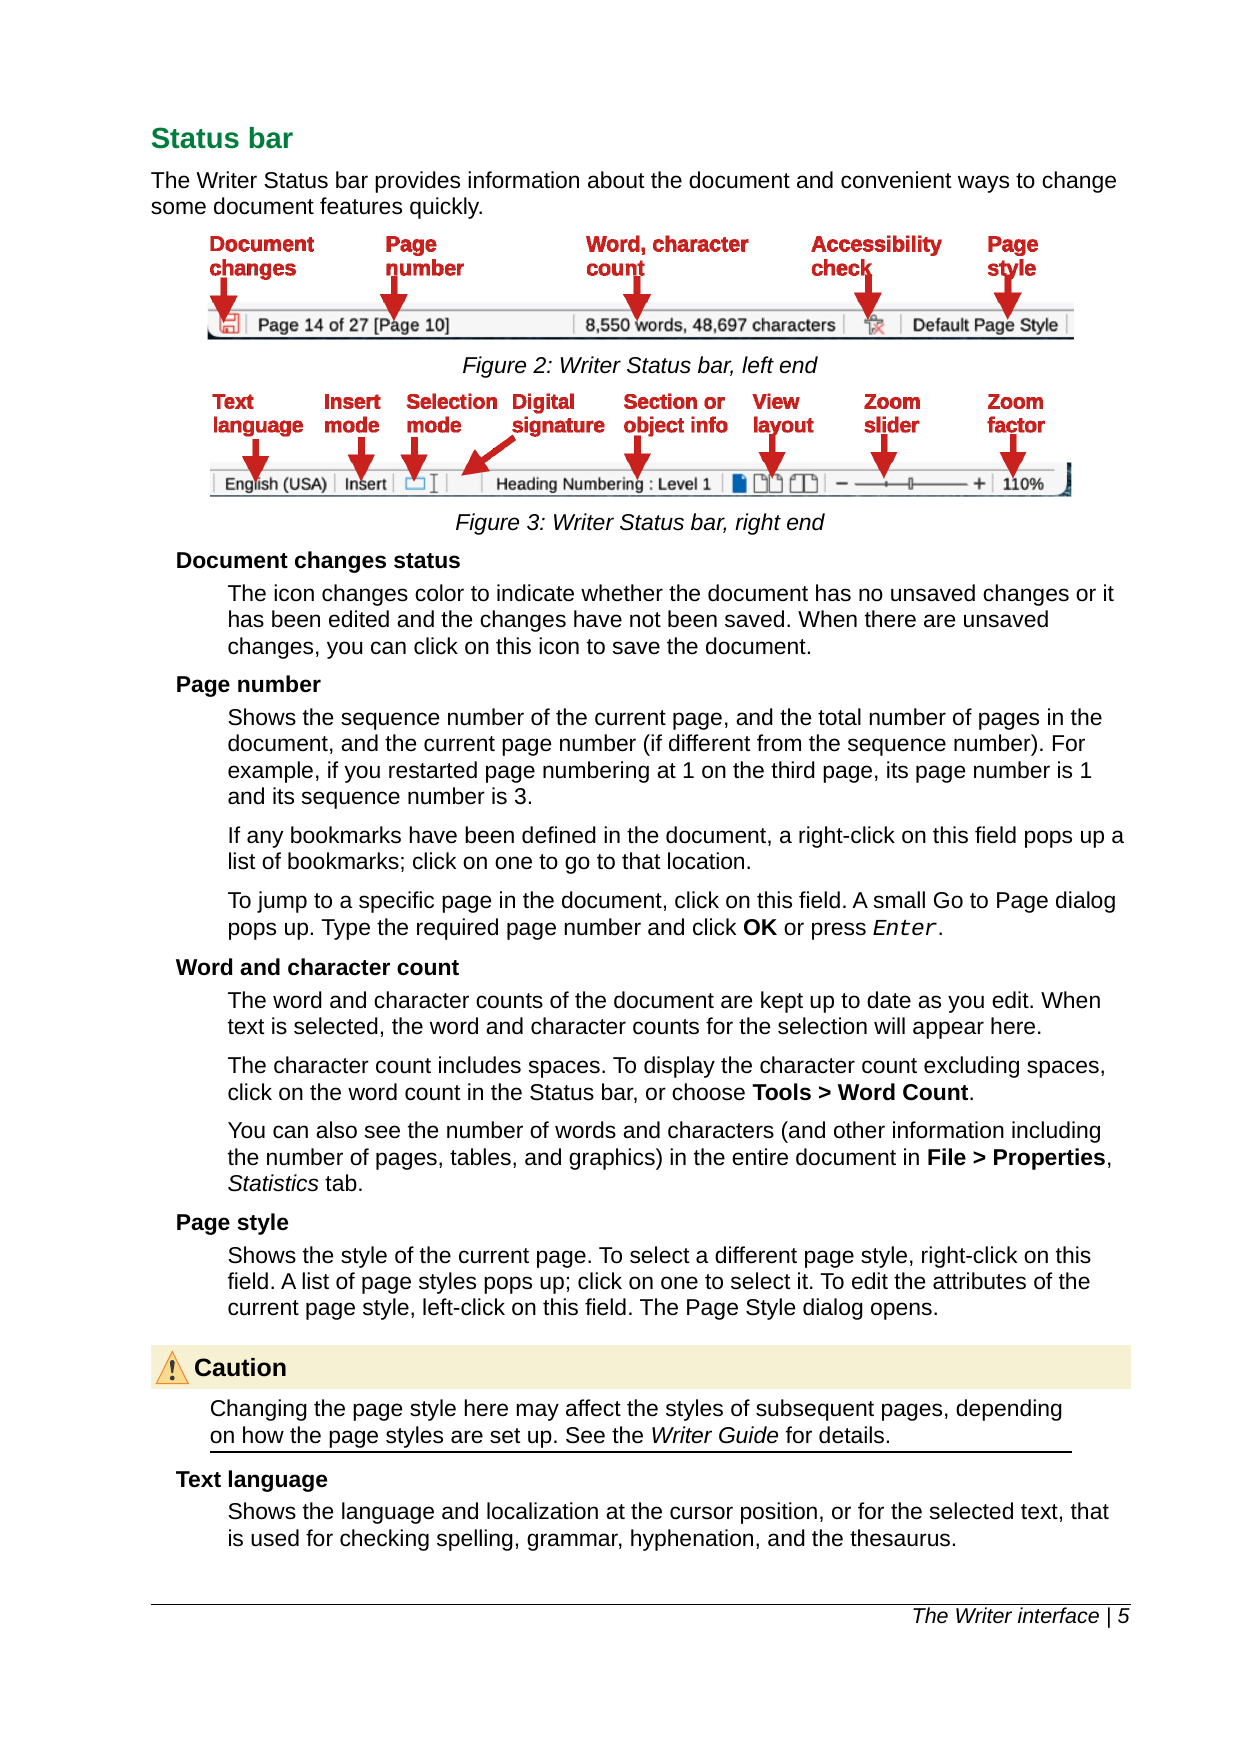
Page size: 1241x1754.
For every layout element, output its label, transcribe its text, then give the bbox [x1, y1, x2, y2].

text Document changes status [176, 547, 1131, 574]
picture [207, 232, 1074, 340]
text You can also see the number of words and characters (and other information including the number of pages, tables, and graphics) in the entire document in File > Properties, Statistics tab. [227, 1117, 1131, 1196]
text Shows the style of the current page. To select a different page style, right-click on this field. A list of page styles pops up; click on one to select it. To edit the attributes of the current page style, left-click on this field. The Page Style dialog opens. [227, 1242, 1131, 1321]
text Figure 3: Writer Status bar, right end [210, 508, 1072, 535]
text If any bookmarks have been defined in the document, a right-click on this field pops up a list of bookmarks; click on one to go to that location. [227, 822, 1131, 875]
text Shows the sequence number of the current page, and the total number of pages in the document, and the current page number (if different from the sequence number). For example, if you restarted page numbering at 1 on the third page, its page number is 1 and its sequence number is 3. [227, 704, 1131, 809]
text The Writer Status bar provides information about the document and convenient ways to change some document features quickly. [151, 167, 1131, 220]
text Page style [176, 1209, 1131, 1235]
text The character count includes spaces. To display the character count excluding spaces, click on the word count in the Status bar, or choose Tools > Word Count. [227, 1052, 1131, 1105]
text Shows the language and localization at the cursor position, or for the selected text, that is used for checking spelling, grammar, hyphenation, and the thesaurus. [227, 1498, 1131, 1551]
text To jump to a specific page in the document, click on this field. A small Go to Page dialog pops up. Type the required page number and click OK or press Enter. [227, 887, 1131, 942]
text Text language [176, 1466, 1131, 1492]
text The icon changes color to indicate whether the document has no unsaved changes or it has been edited and the changes have not been saved. When there are unsaved changes, you can click on this icon to save the document. [227, 580, 1131, 659]
subtitle Caution [151, 1345, 1131, 1389]
text The word and character counts of the document are kept up to date as you edit. When text is selected, the word and character counts for the selection will appear here. [227, 987, 1131, 1040]
text Page number [176, 671, 1131, 698]
subtitle Status bar [151, 121, 1131, 154]
picture [210, 390, 1072, 497]
text Changing the page style here may affect the styles of subsequent pages, depending on how the page styles are set up. See the Writer Guide for details. [209, 1395, 1072, 1453]
text Word and character count [176, 954, 1131, 981]
text Figure 2: Writer Status bar, left end [207, 352, 1074, 378]
